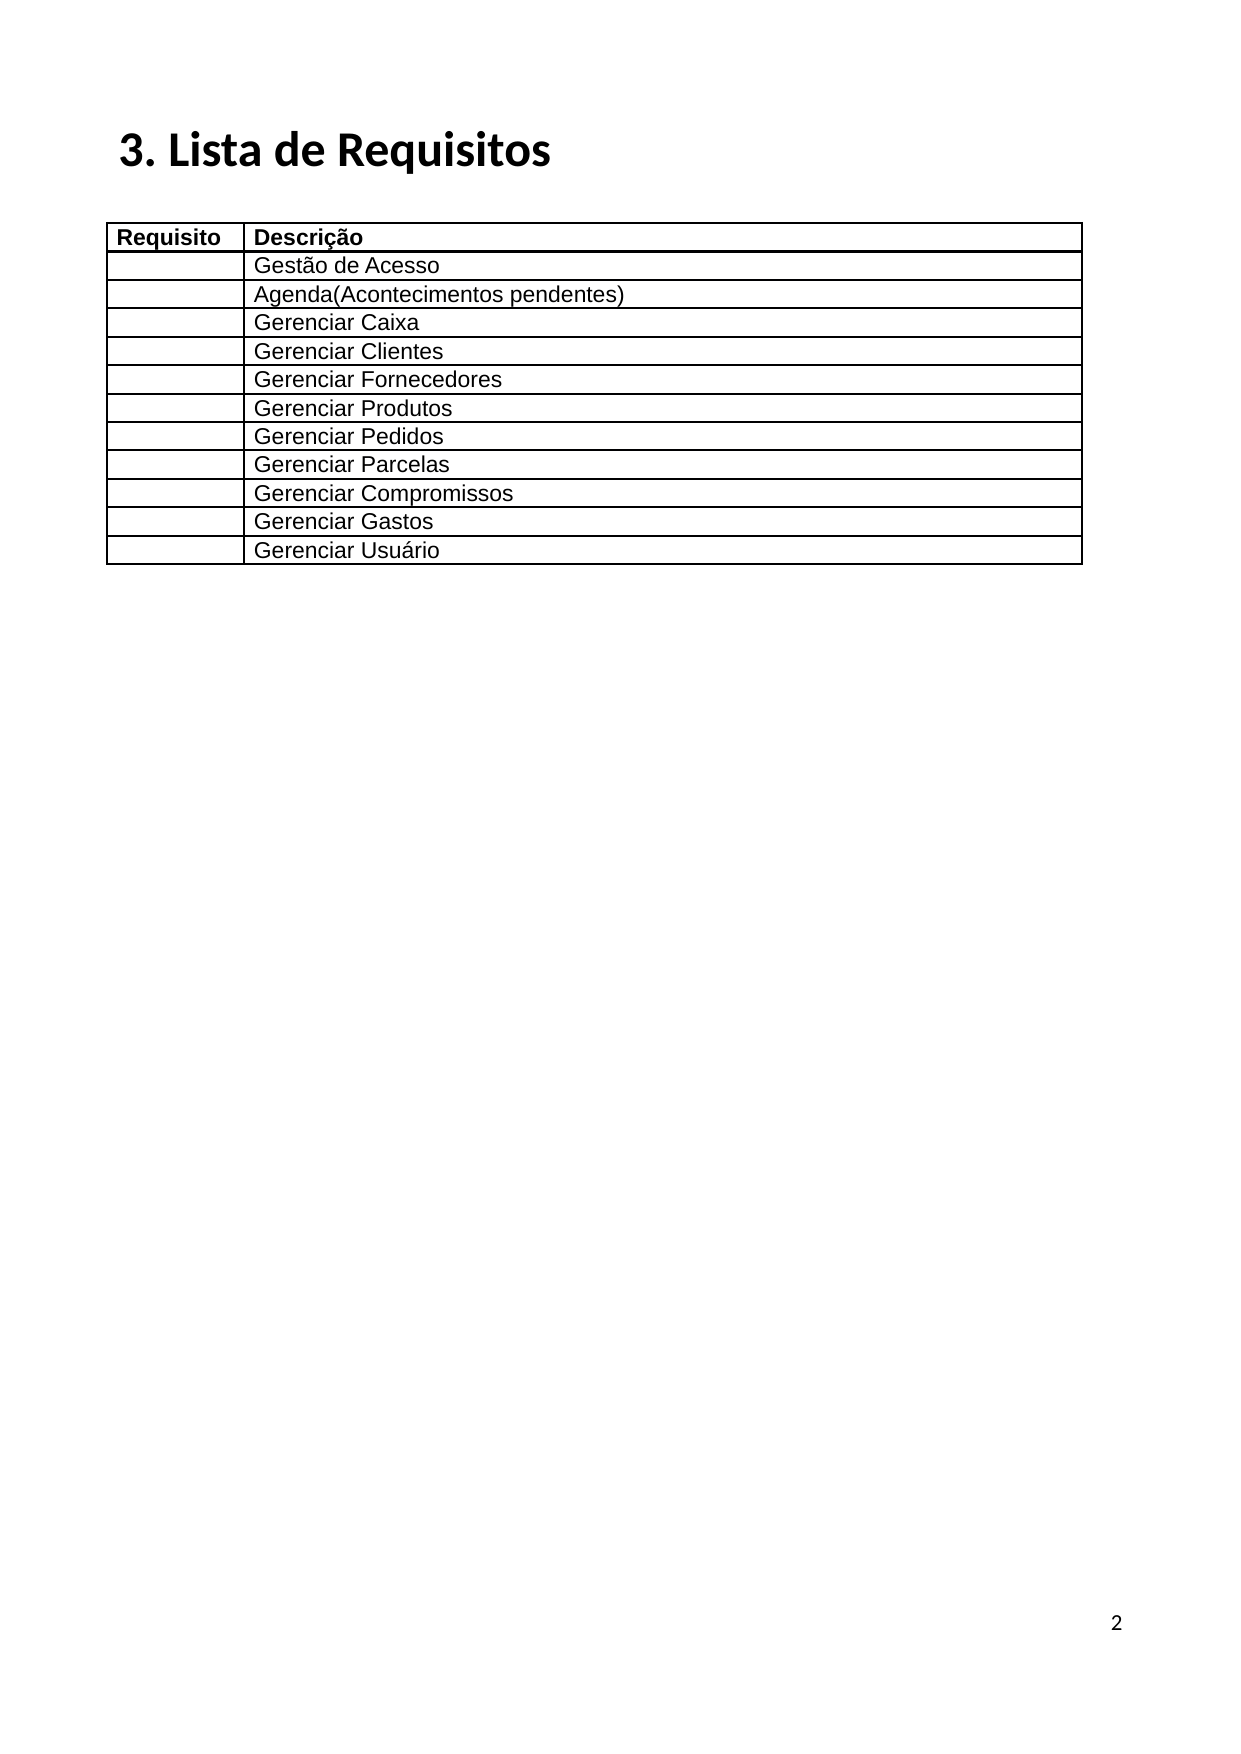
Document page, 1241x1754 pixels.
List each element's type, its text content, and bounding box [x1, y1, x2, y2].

table_cell [108, 366, 243, 392]
table_cell [108, 338, 243, 364]
table_cell [108, 537, 243, 563]
table_cell [108, 480, 243, 506]
subtitle 3. Lista de Requisitos [118, 118, 1122, 179]
table_cell [108, 309, 243, 336]
table_cell Gerenciar Produtos [245, 395, 1081, 421]
table_cell [108, 253, 243, 279]
table_cell [108, 395, 243, 421]
table_cell [108, 508, 243, 535]
table_cell Gestão de Acesso [245, 253, 1081, 279]
table_cell Gerenciar Caixa [245, 309, 1081, 336]
table_header Requisito [108, 224, 243, 250]
table_cell Agenda(Acontecimentos pendentes) [245, 281, 1081, 307]
table_cell Gerenciar Fornecedores [245, 366, 1081, 392]
table_cell [108, 423, 243, 449]
table_cell Gerenciar Pedidos [245, 423, 1081, 449]
table_cell [108, 451, 243, 478]
table_cell Gerenciar Usuário [245, 537, 1081, 563]
table_cell Gerenciar Compromissos [245, 480, 1081, 506]
table_cell Gerenciar Gastos [245, 508, 1081, 535]
table_cell Gerenciar Clientes [245, 338, 1081, 364]
table_cell Gerenciar Parcelas [245, 451, 1081, 478]
table_header Descrição [245, 224, 1081, 250]
table_cell [108, 281, 243, 307]
